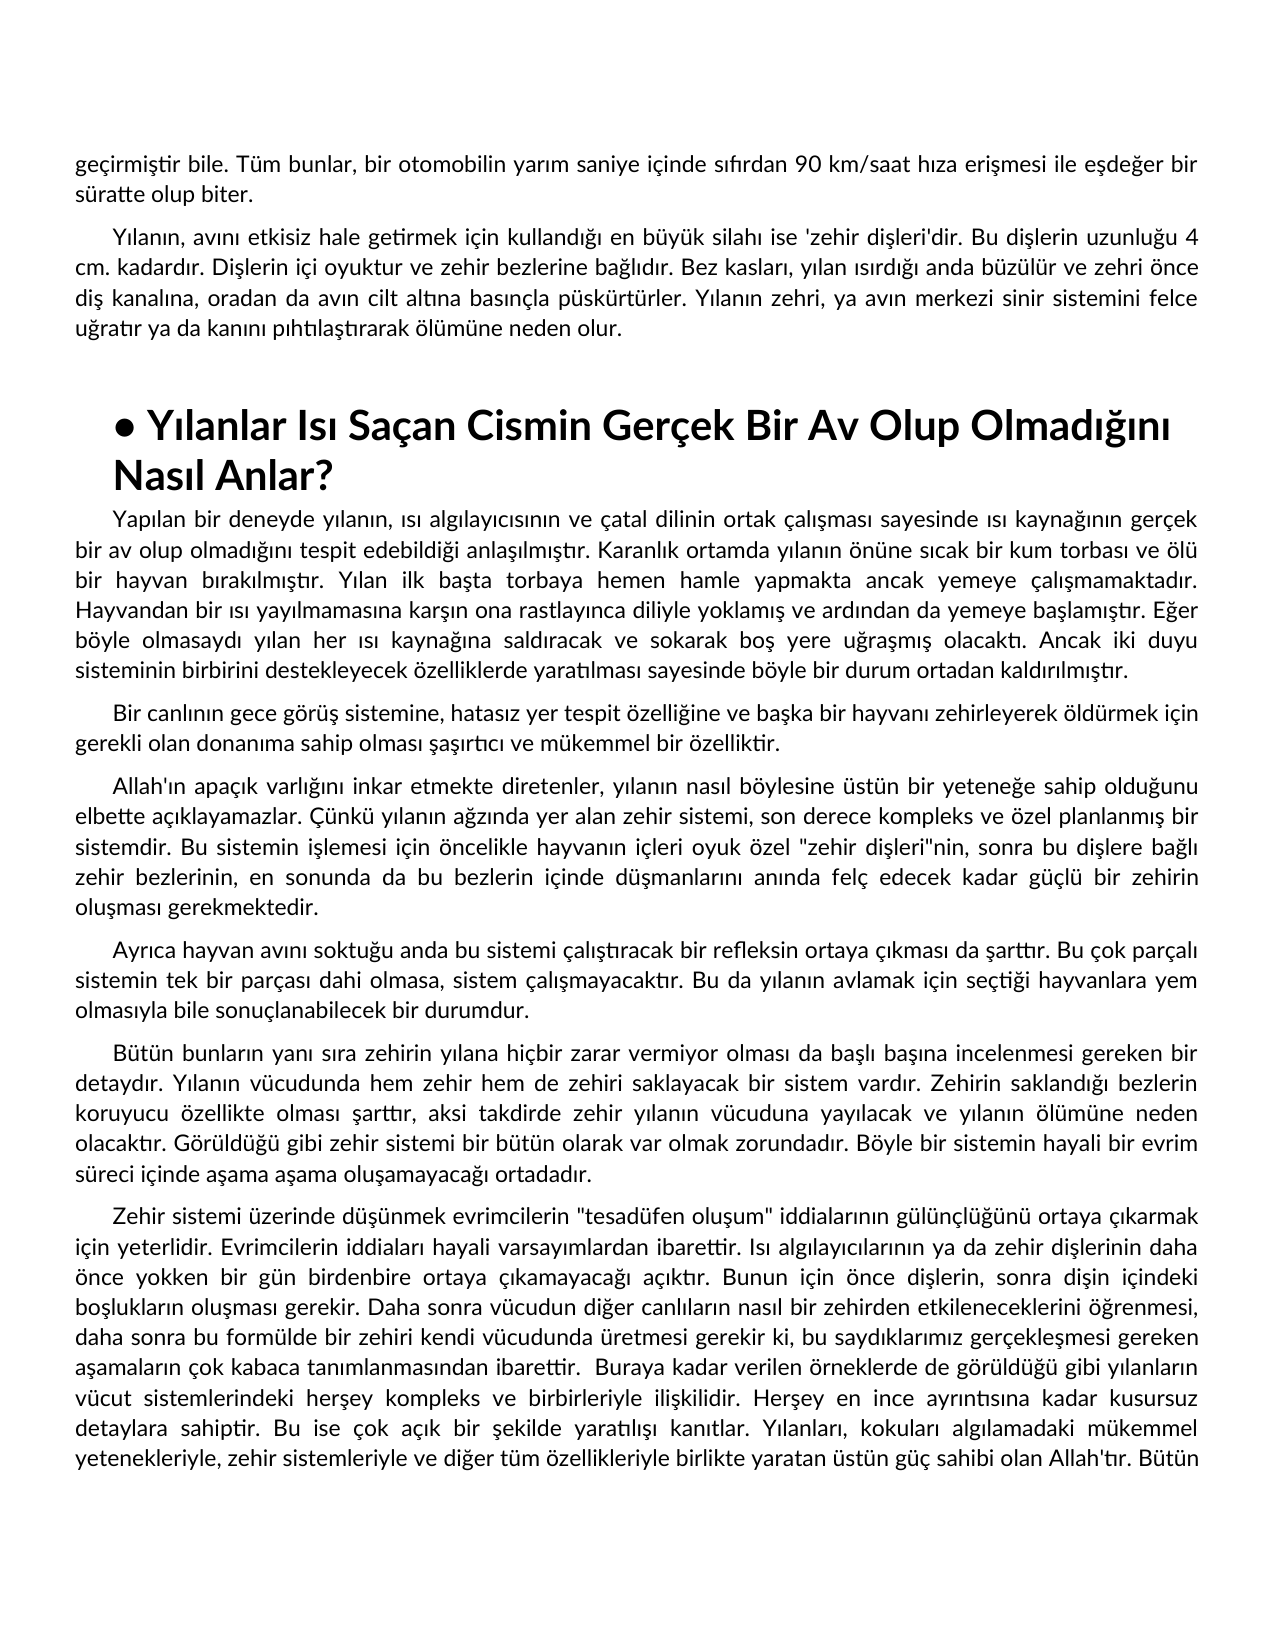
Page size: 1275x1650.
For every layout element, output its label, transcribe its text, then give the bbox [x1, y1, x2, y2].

text Zehir sistemi üzerinde düşünmek evrimcilerin "tesadüfen oluşum" iddialarının gülünçlüğünü ortaya çıkarmak için yeterlidir. Evrimcilerin iddiaları hayali varsayımlardan ibarettir. Isı algılayıcılarının ya da zehir dişlerinin daha önce yokken bir gün birdenbire ortaya çıkamayacağı açıktır. Bunun için önce dişlerin, sonra dişin içindeki boşlukların oluşması gerekir. Daha sonra vücudun diğer canlıların nasıl bir zehirden etkileneceklerini öğrenmesi, daha sonra bu formülde bir zehiri kendi vücudunda üretmesi gerekir ki, bu saydıklarımız gerçekleşmesi gereken aşamaların çok kabaca tanımlanmasından ibarettir. Buraya kadar verilen örneklerde de görüldüğü gibi yılanların vücut sistemlerindeki herşey kompleks ve birbirleriyle ilişkilidir. Herşey en ince ayrıntısına kadar kusursuz detaylara sahiptir. Bu ise çok açık bir şekilde yaratılışı kanıtlar. Yılanları, kokuları algılamadaki mükemmel yetenekleriyle, zehir sistemleriyle ve diğer tüm özellikleriyle birlikte yaratan üstün güç sahibi olan Allah'tır. Bütün [75, 1202, 1200, 1471]
subtitle • Yılanlar Isı Saçan Cismin Gerçek Bir Av Olup Olmadığını Nasıl Anlar? [112, 399, 1200, 499]
text Yapılan bir deneyde yılanın, ısı algılayıcısının ve çatal dilinin ortak çalışması sayesinde ısı kaynağının gerçek bir av olup olmadığını tespit edebildiği anlaşılmıştır. Karanlık ortamda yılanın önüne sıcak bir kum torbası ve ölü bir hayvan bırakılmıştır. Yılan ilk başta torbaya hemen hamle yapmakta ancak yemeye çalışmamaktadır. Hayvandan bir ısı yayılmamasına karşın ona rastlayınca diliyle yoklamış ve ardından da yemeye başlamıştır. Eğer böyle olmasaydı yılan her ısı kaynağına saldıracak ve sokarak boş yere uğraşmış olacaktı. Ancak iki duyu sisteminin birbirini destekleyecek özelliklerde yaratılması sayesinde böyle bir durum ortadan kaldırılmıştır. [75, 505, 1200, 684]
text Bir canlının gece görüş sistemine, hatasız yer tespit özelliğine ve başka bir hayvanı zehirleyerek öldürmek için gerekli olan donanıma sahip olması şaşırtıcı ve mükemmel bir özelliktir. [75, 699, 1200, 757]
text Allah'ın apaçık varlığını inkar etmekte diretenler, yılanın nasıl böylesine üstün bir yeteneğe sahip olduğunu elbette açıklayamazlar. Çünkü yılanın ağzında yer alan zehir sistemi, son derece kompleks ve özel planlanmış bir sistemdir. Bu sistemin işlemesi için öncelikle hayvanın içleri oyuk özel "zehir dişleri"nin, sonra bu dişlere bağlı zehir bezlerinin, en sonunda da bu bezlerin içinde düşmanlarını anında felç edecek kadar güçlü bir zehirin oluşması gerekmektedir. [75, 772, 1200, 920]
text Ayrıca hayvan avını soktuğu anda bu sistemi çalıştıracak bir refleksin ortaya çıkması da şarttır. Bu çok parçalı sistemin tek bir parçası dahi olmasa, sistem çalışmayacaktır. Bu da yılanın avlamak için seçtiği hayvanlara yem olmasıyla bile sonuçlanabilecek bir durumdur. [75, 935, 1200, 1023]
text Yılanın, avını etkisiz hale getirmek için kullandığı en büyük silahı ise 'zehir dişleri'dir. Bu dişlerin uzunluğu 4 cm. kadardır. Dişlerin içi oyuktur ve zehir bezlerine bağlıdır. Bez kasları, yılan ısırdığı anda büzülür ve zehri önce diş kanalına, oradan da avın cilt altına basınçla püskürtürler. Yılanın zehri, ya avın merkezi sinir sistemini felce uğratır ya da kanını pıhtılaştırarak ölümüne neden olur. [75, 223, 1200, 341]
text Bütün bunların yanı sıra zehirin yılana hiçbir zarar vermiyor olması da başlı başına incelenmesi gereken bir detaydır. Yılanın vücudunda hem zehir hem de zehiri saklayacak bir sistem vardır. Zehirin saklandığı bezlerin koruyucu özellikte olması şarttır, aksi takdirde zehir yılanın vücuduna yayılacak ve yılanın ölümüne neden olacaktır. Görüldüğü gibi zehir sistemi bir bütün olarak var olmak zorundadır. Böyle bir sistemin hayali bir evrim süreci içinde aşama aşama oluşamayacağı ortadadır. [75, 1038, 1200, 1187]
text geçirmiştir bile. Tüm bunlar, bir otomobilin yarım saniye içinde sıfırdan 90 km/saat hıza erişmesi ile eşdeğer bir süratte olup biter. [75, 150, 1200, 208]
